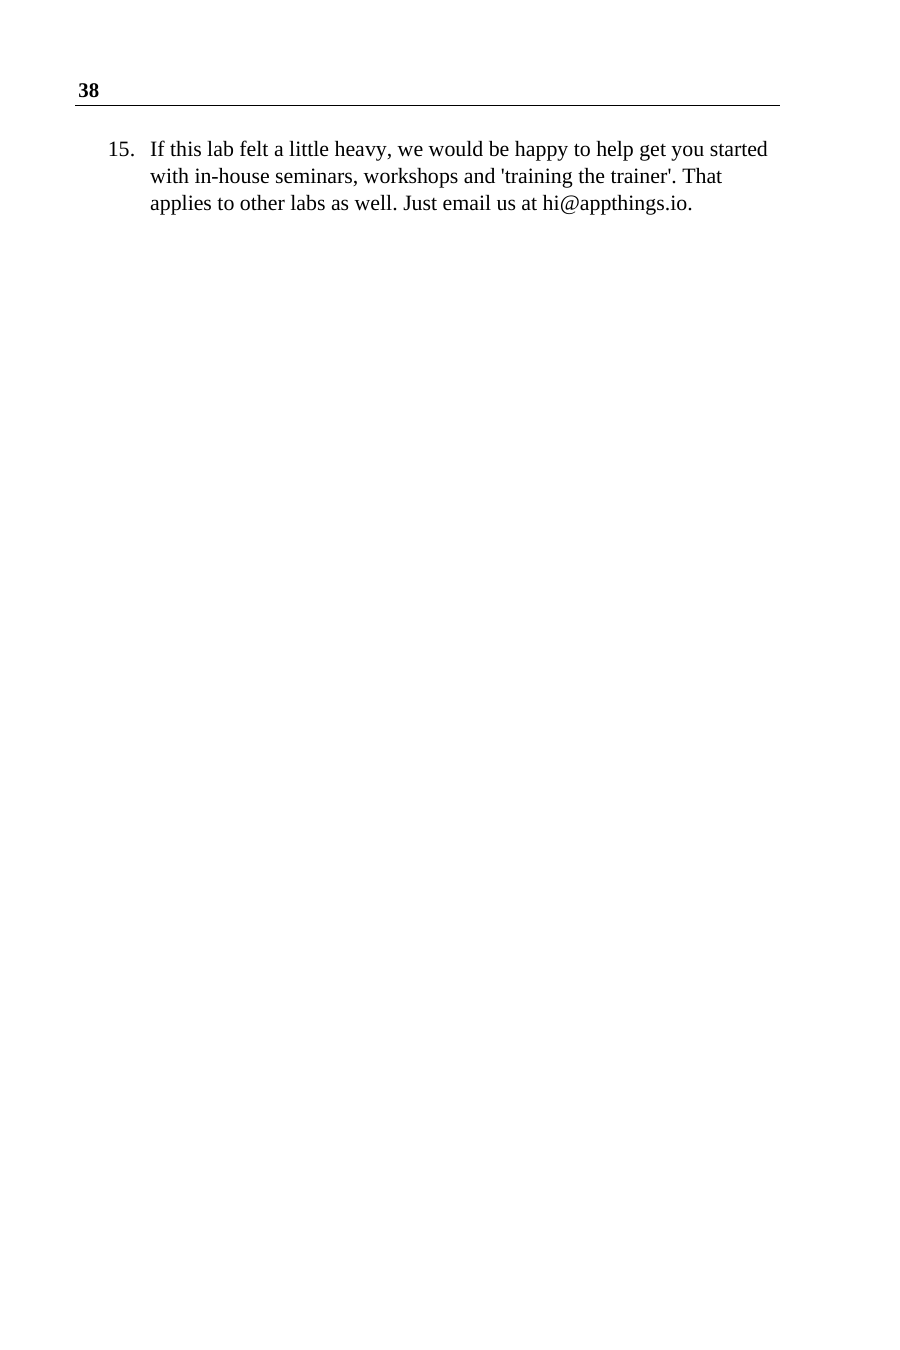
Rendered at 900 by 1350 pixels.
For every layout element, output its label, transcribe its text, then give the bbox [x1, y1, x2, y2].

list If this lab felt a little heavy, we would be happy to help get you started with in-house seminars, workshops and 'training the trainer'. That applies to other labs as well. Just email us at hi@appthings.io. [105, 135, 780, 216]
